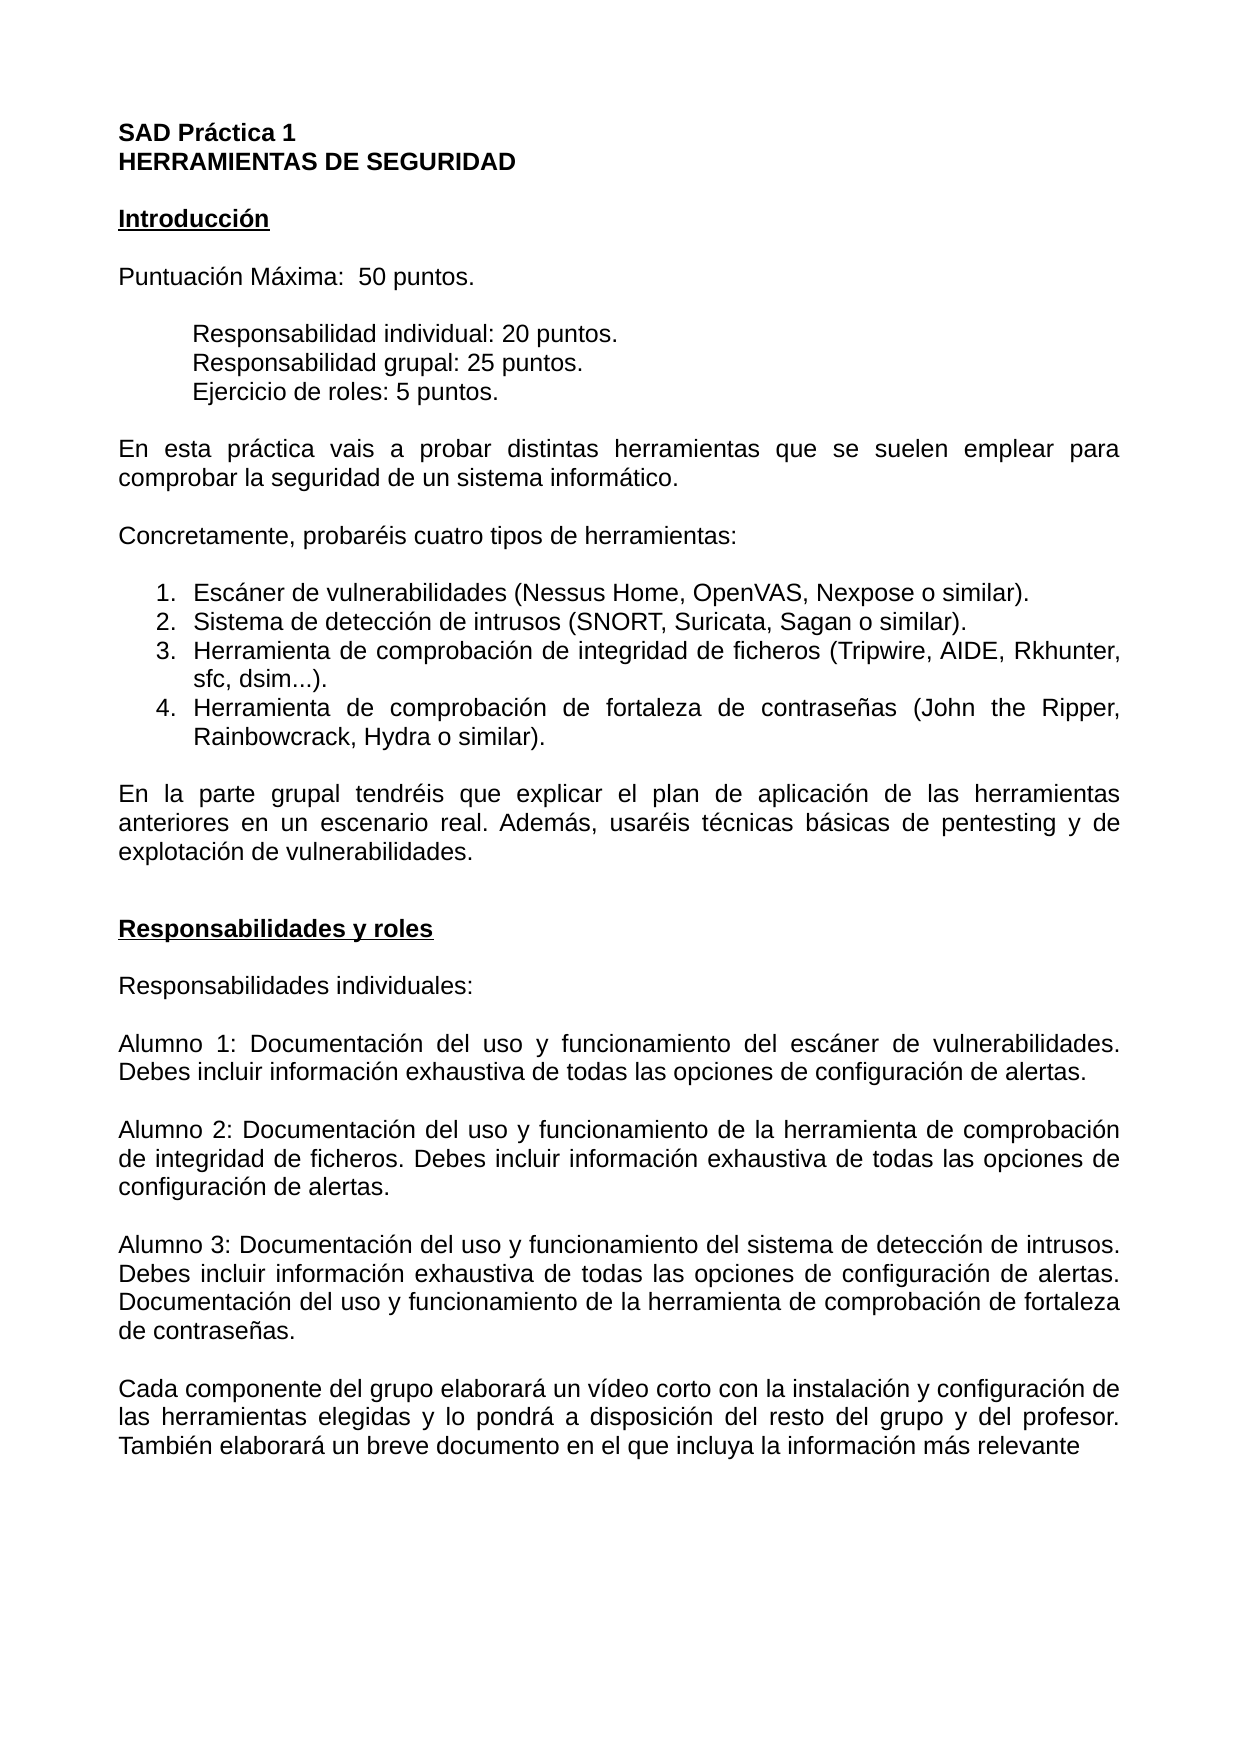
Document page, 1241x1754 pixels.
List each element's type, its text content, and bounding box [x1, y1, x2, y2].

text Responsabilidades y roles [118, 913, 1122, 942]
text Alumno 3: Documentación del uso y funcionamiento del sistema de detección de intrusos. Debes incluir información exhaustiva de todas las opciones de configuración de alertas. Documentación del uso y funcionamiento de la herramienta de comprobación de fortaleza de contraseñas. [118, 1230, 1122, 1345]
text En esta práctica vais a probar distintas herramientas que se suelen emplear para comprobar la seguridad de un sistema informático. [118, 434, 1122, 492]
text Ejercicio de roles: 5 puntos. [118, 377, 1122, 406]
text Responsabilidad individual: 20 puntos. [118, 319, 1122, 348]
text Puntuación Máxima: 50 puntos. [118, 262, 1122, 291]
list Escáner de vulnerabilidades (Nessus Home, OpenVAS, Nexpose o similar). [156, 578, 1122, 607]
text Alumno 1: Documentación del uso y funcionamiento del escáner de vulnerabilidades. Debes incluir información exhaustiva de todas las opciones de configuración de alertas. [118, 1028, 1122, 1086]
text En la parte grupal tendréis que explicar el plan de aplicación de las herramientas anteriores en un escenario real. Además, usaréis técnicas básicas de pentesting y de explotación de vulnerabilidades. [118, 779, 1122, 866]
text Responsabilidad grupal: 25 puntos. [118, 348, 1122, 377]
text Concretamente, probaréis cuatro tipos de herramientas: [118, 521, 1122, 549]
text Cada componente del grupo elaborará un vídeo corto con la instalación y configuración de las herramientas elegidas y lo pondrá a disposición del resto del grupo y del profesor. También elaborará un breve documento en el que incluya la información más relevante [118, 1373, 1122, 1460]
list Herramienta de comprobación de integridad de ficheros (Tripwire, AIDE, Rkhunter, sfc, dsim...). [156, 636, 1122, 693]
list Herramienta de comprobación de fortaleza de contraseñas (John the Ripper, Rainbowcrack, Hydra o similar). [156, 693, 1122, 751]
text Responsabilidades individuales: [118, 971, 1122, 1000]
text Introducción [118, 204, 1122, 233]
list Sistema de detección de intrusos (SNORT, Suricata, Sagan o similar). [156, 607, 1122, 636]
text Alumno 2: Documentación del uso y funcionamiento de la herramienta de comprobación de integridad de ficheros. Debes incluir información exhaustiva de todas las opciones de configuración de alertas. [118, 1115, 1122, 1201]
text SAD Práctica 1 [118, 118, 1122, 147]
text HERRAMIENTAS DE SEGURIDAD [118, 147, 1122, 176]
